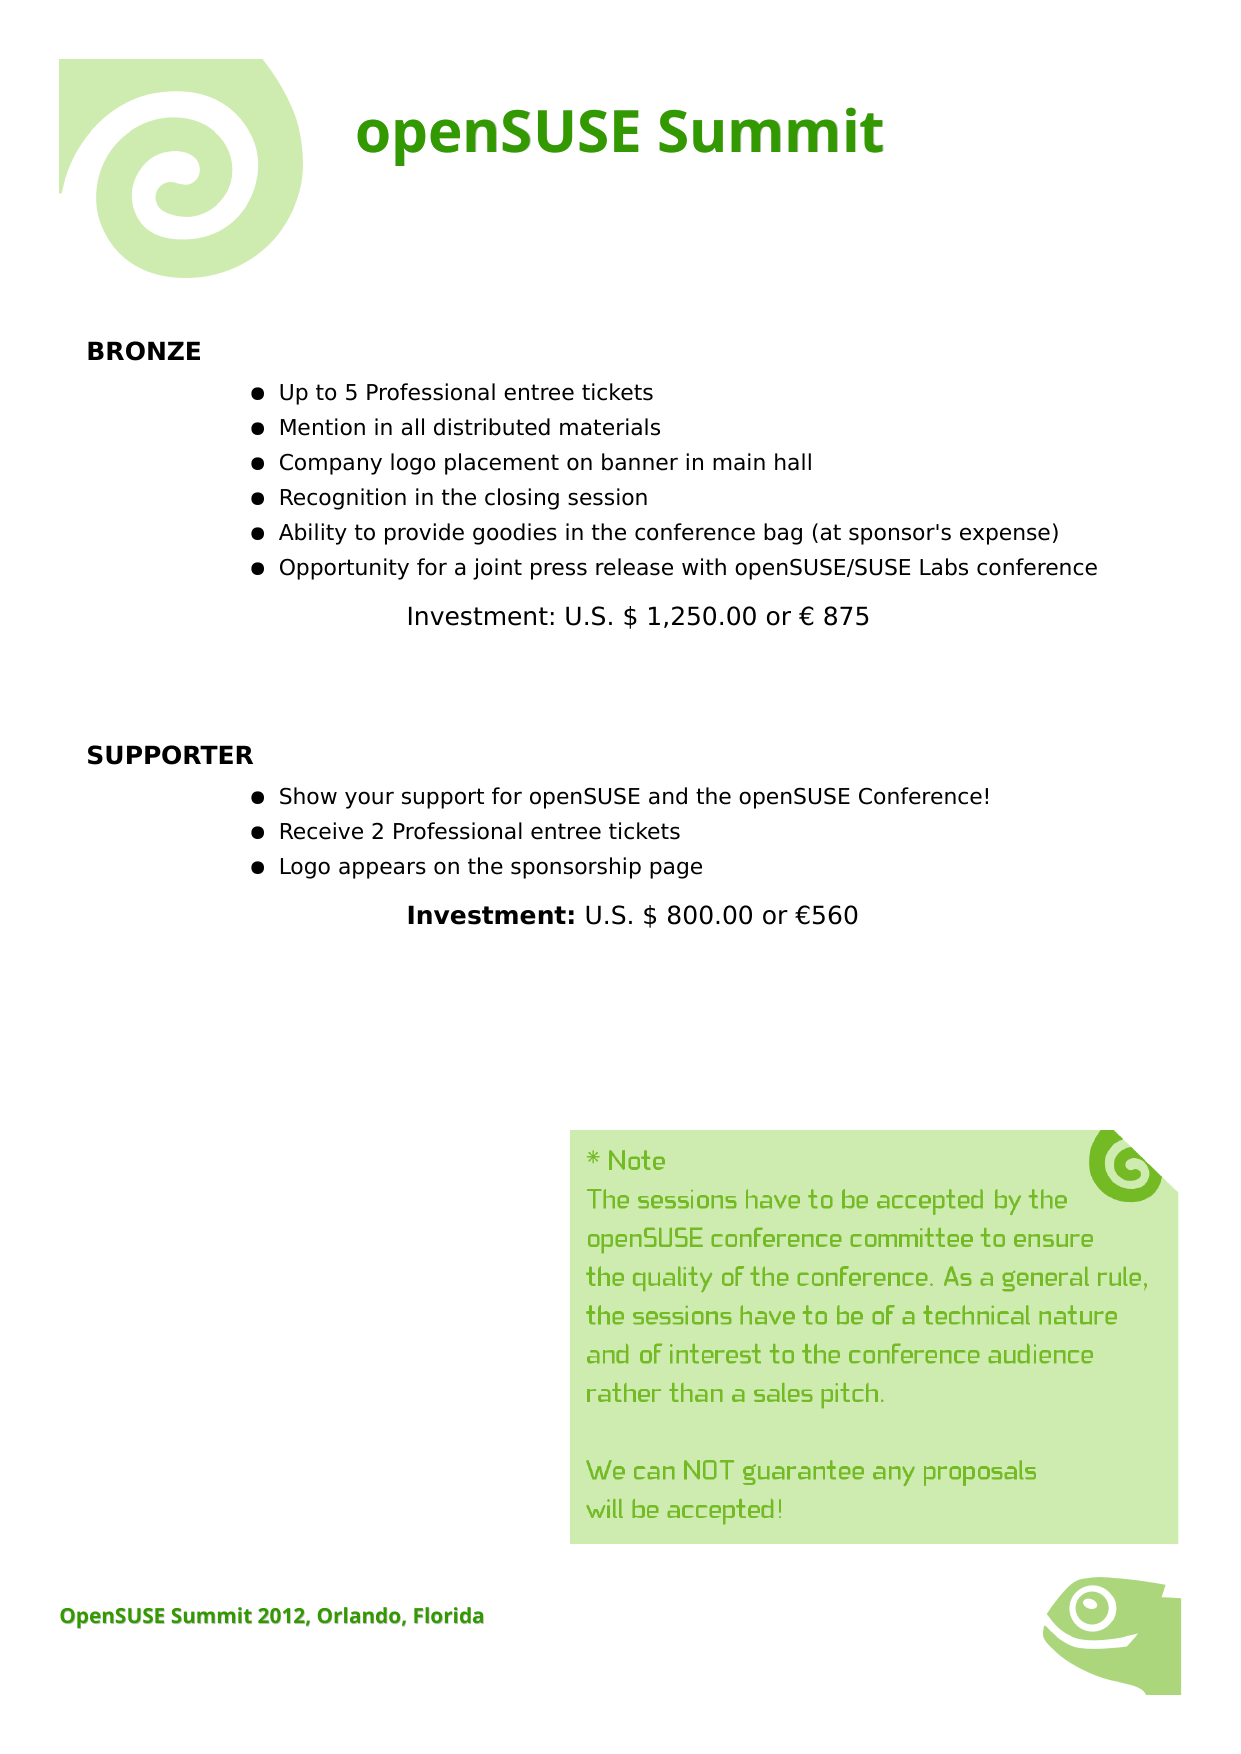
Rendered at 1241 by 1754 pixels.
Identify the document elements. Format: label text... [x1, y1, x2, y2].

subtitle SUPPORTER [86, 741, 1181, 771]
list Logo appears on the sponsorship page [249, 854, 1141, 879]
text Investment: U.S. $ 1,250.00 or € 875 [205, 603, 1181, 632]
list Up to 5 Professional entree tickets [249, 380, 1141, 406]
list Opportunity for a joint press release with openSUSE/SUSE Labs conference [249, 555, 1141, 581]
picture [59, 59, 819, 311]
list Company logo placement on banner in main hall [249, 450, 1141, 476]
list Mention in all distributed materials [249, 415, 1141, 441]
list Recognition in the closing session [249, 485, 1141, 511]
list Ability to provide goodies in the conference bag (at sponsor's expense) [249, 520, 1141, 546]
list Receive 2 Professional entree tickets [249, 819, 1141, 844]
text Investment: U.S. $ 800.00 or €560 [205, 902, 1181, 931]
picture [570, 1130, 1179, 1544]
list Show your support for openSUSE and the openSUSE Conference! [249, 784, 1141, 809]
picture [749, 1570, 1182, 1695]
subtitle BRONZE [86, 337, 1181, 367]
